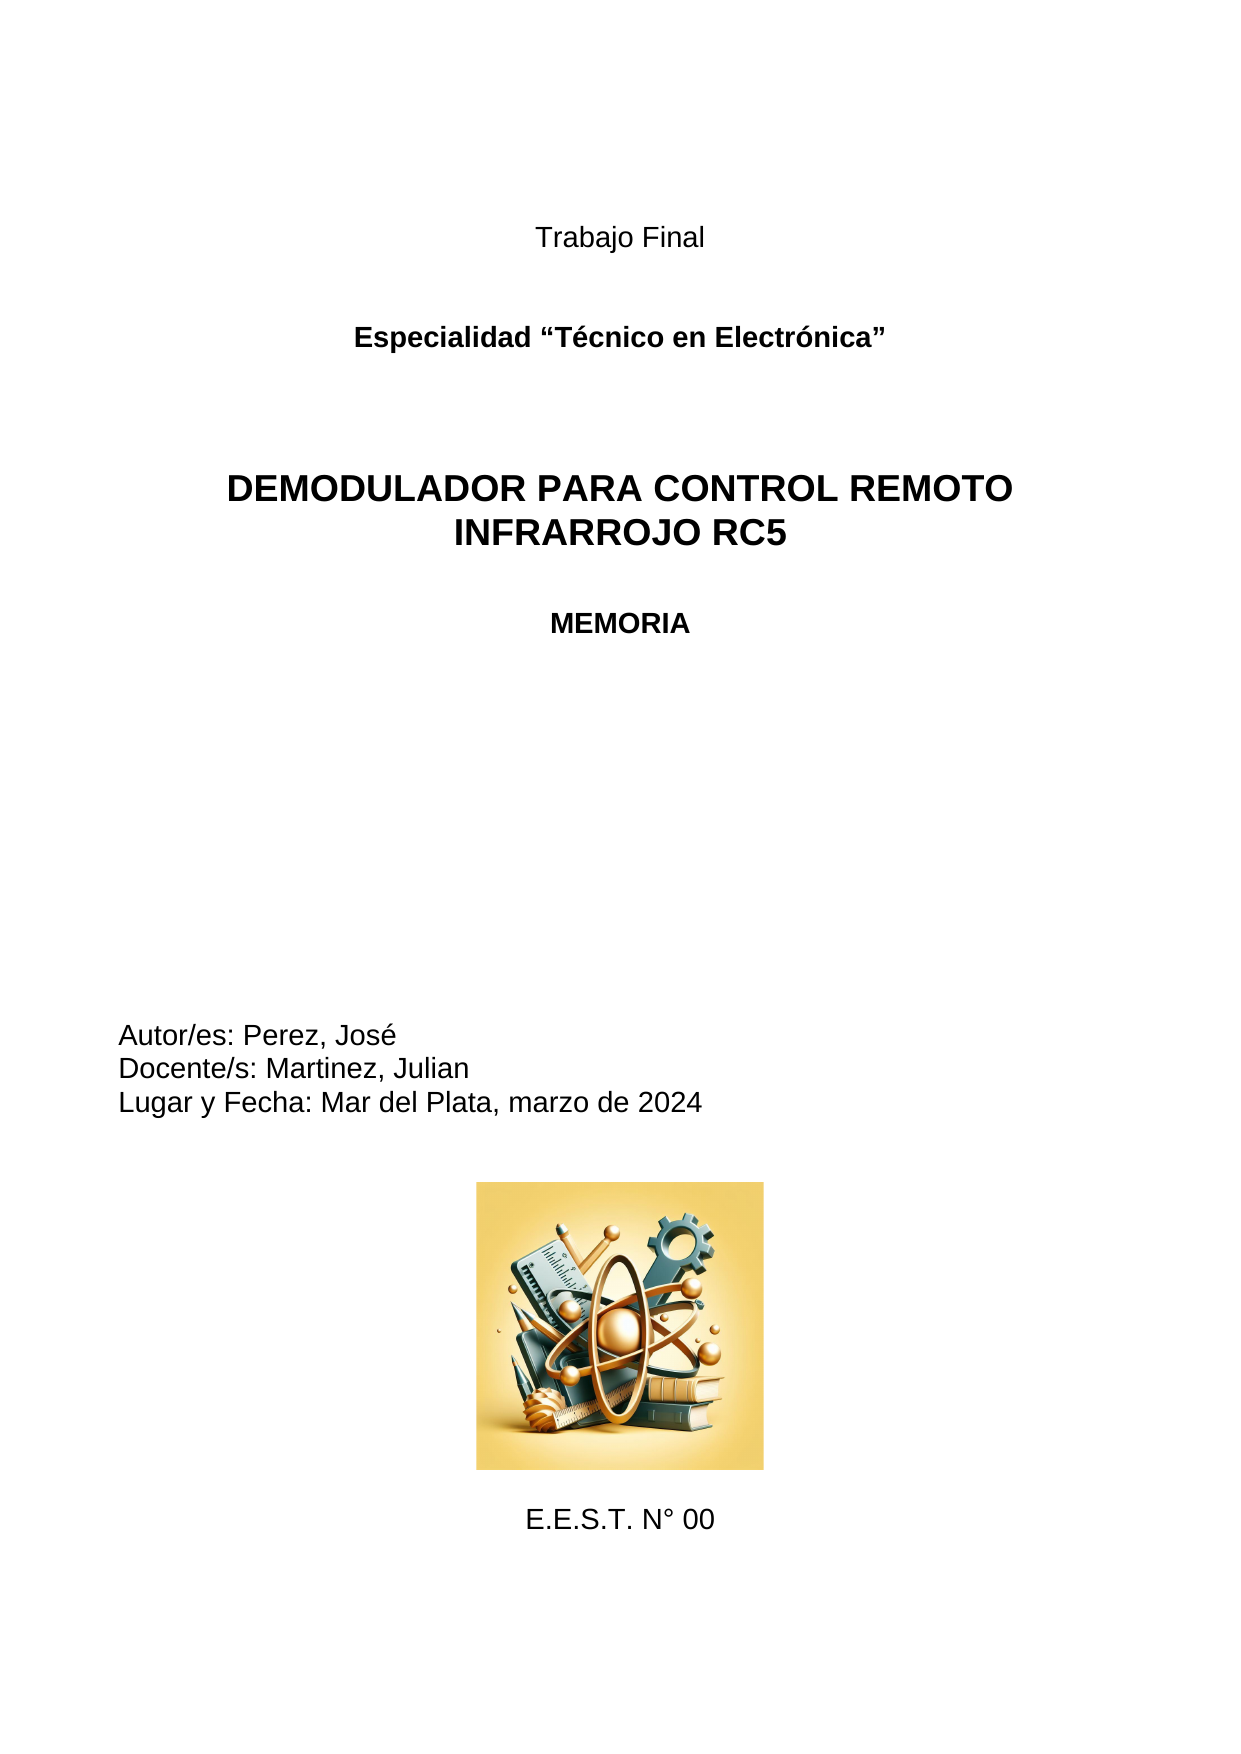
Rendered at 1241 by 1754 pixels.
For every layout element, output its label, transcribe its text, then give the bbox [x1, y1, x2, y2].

text Trabajo Final [118, 220, 1122, 253]
text Docente/s: Martinez, Julian [118, 1051, 1122, 1085]
text Autor/es: Perez, José [118, 1018, 1122, 1051]
picture [476, 1182, 764, 1470]
text Lugar y Fecha: Mar del Plata, marzo de 2024 [118, 1085, 1122, 1118]
text E.E.S.T. N° 00 [118, 1502, 1122, 1535]
text DEMODULADOR PARA CONTROL REMOTO INFRARROJO RC5 [118, 467, 1122, 553]
text MEMORIA [118, 606, 1122, 639]
text Especialidad “Técnico en Electrónica” [118, 321, 1122, 354]
